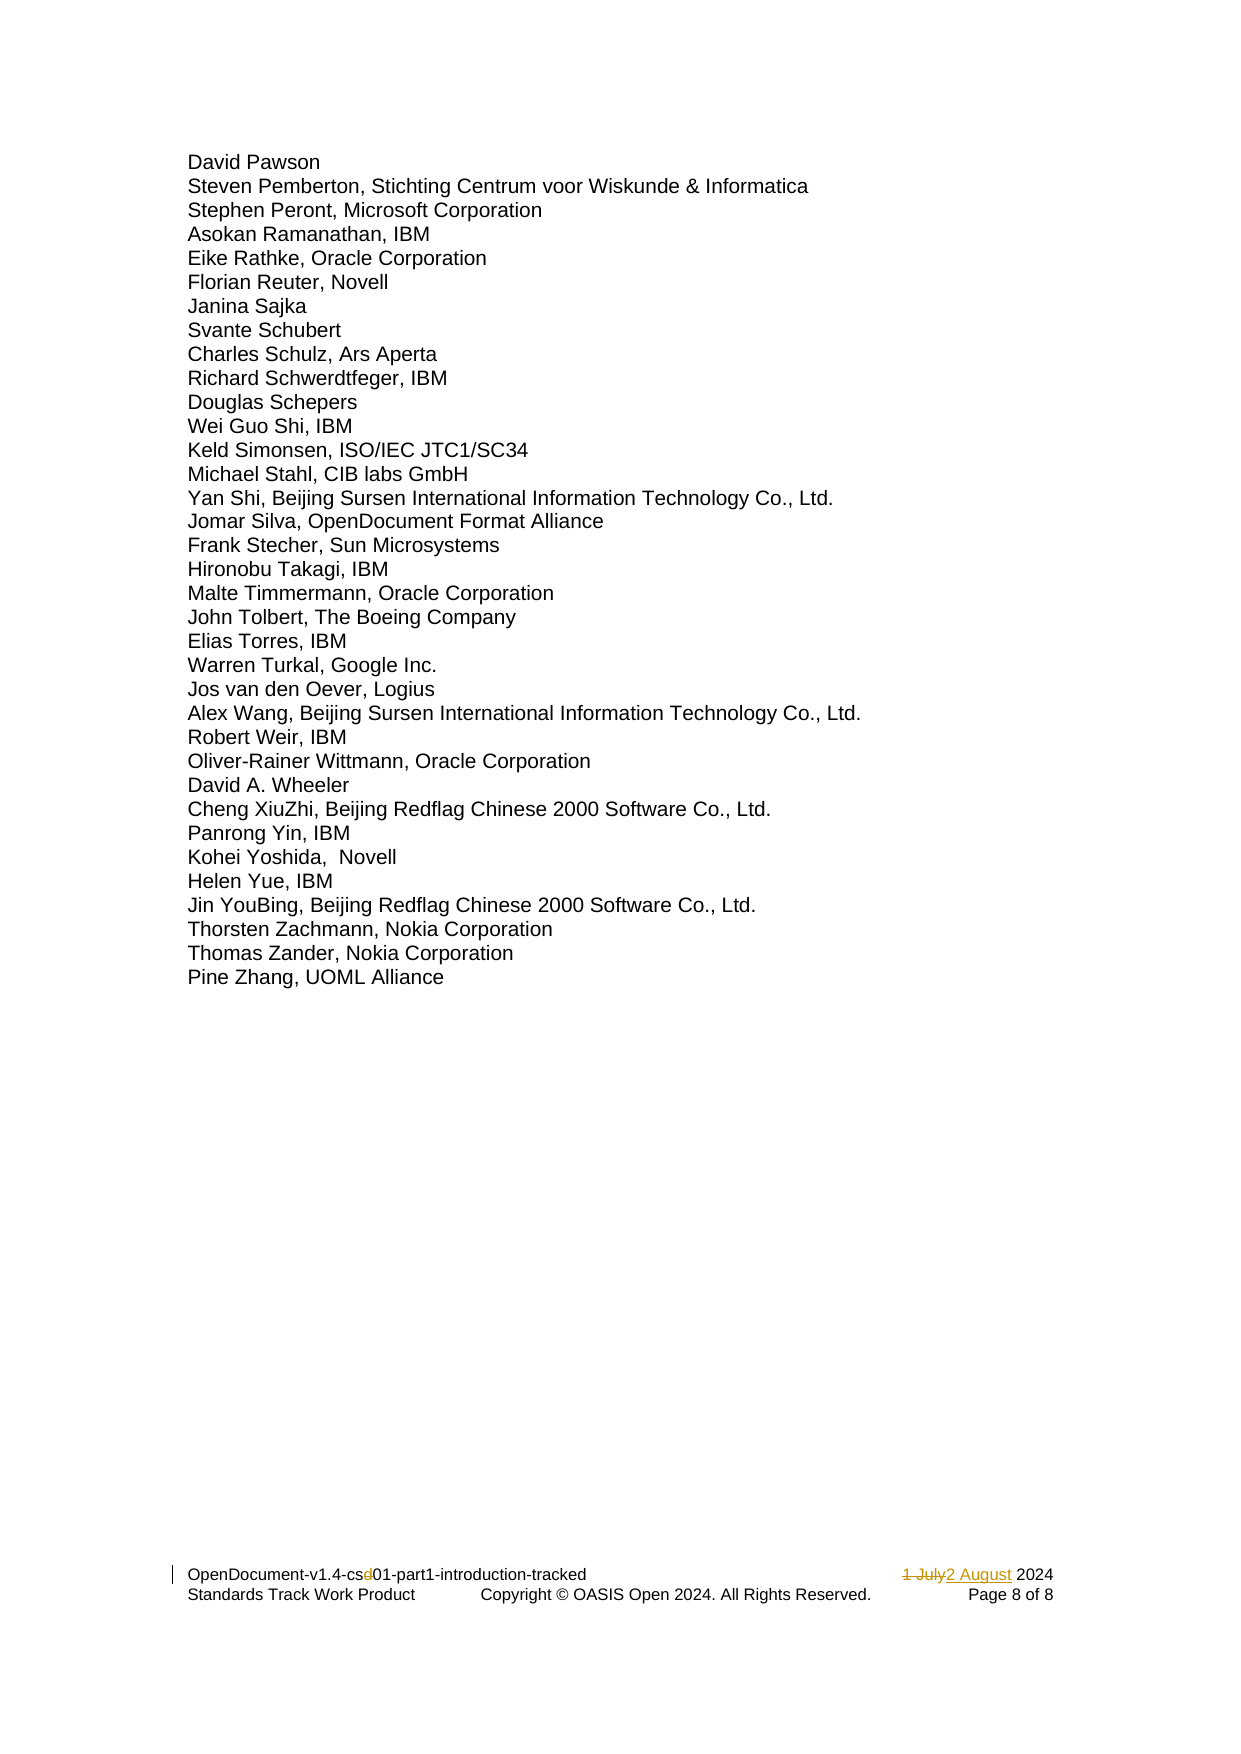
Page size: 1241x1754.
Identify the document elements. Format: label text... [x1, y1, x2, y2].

text Kohei Yoshida, Novell [187, 845, 1053, 869]
text Jomar Silva, OpenDocument Format Alliance [187, 509, 1053, 533]
text Malte Timmermann, Oracle Corporation [187, 581, 1053, 605]
text Eike Rathke, Oracle Corporation [187, 246, 1053, 270]
text Oliver-Rainer Wittmann, Oracle Corporation [187, 749, 1053, 773]
text Hironobu Takagi, IBM [187, 557, 1053, 581]
text Steven Pemberton, Stichting Centrum voor Wiskunde & Informatica [187, 174, 1053, 198]
text Cheng XiuZhi, Beijing Redflag Chinese 2000 Software Co., Ltd. [187, 797, 1053, 821]
text Alex Wang, Beijing Sursen International Information Technology Co., Ltd. [187, 701, 1053, 725]
text Panrong Yin, IBM [187, 821, 1053, 845]
text Helen Yue, IBM [187, 869, 1053, 893]
text David A. Wheeler [187, 773, 1053, 797]
text Thorsten Zachmann, Nokia Corporation [187, 917, 1053, 941]
text Pine Zhang, UOML Alliance [187, 964, 1053, 988]
text Jos van den Oever, Logius [187, 677, 1053, 701]
text Asokan Ramanathan, IBM [187, 222, 1053, 246]
text Wei Guo Shi, IBM [187, 413, 1053, 437]
text Janina Sajka [187, 294, 1053, 318]
text Michael Stahl, CIB labs GmbH [187, 461, 1053, 485]
text Robert Weir, IBM [187, 725, 1053, 749]
text Richard Schwerdtfeger, IBM [187, 366, 1053, 389]
text Charles Schulz, Ars Aperta [187, 342, 1053, 366]
text Keld Simonsen, ISO/IEC JTC1/SC34 [187, 437, 1053, 461]
text Thomas Zander, Nokia Corporation [187, 941, 1053, 964]
text Warren Turkal, Google Inc. [187, 653, 1053, 677]
text Yan Shi, Beijing Sursen International Information Technology Co., Ltd. [187, 485, 1053, 509]
text David Pawson [187, 150, 1053, 174]
text Elias Torres, IBM [187, 629, 1053, 653]
text Stephen Peront, Microsoft Corporation [187, 198, 1053, 222]
text Jin YouBing, Beijing Redflag Chinese 2000 Software Co., Ltd. [187, 893, 1053, 917]
text Florian Reuter, Novell [187, 270, 1053, 294]
text Svante Schubert [187, 318, 1053, 342]
text Frank Stecher, Sun Microsystems [187, 533, 1053, 557]
text John Tolbert, The Boeing Company [187, 605, 1053, 629]
text Douglas Schepers [187, 389, 1053, 413]
